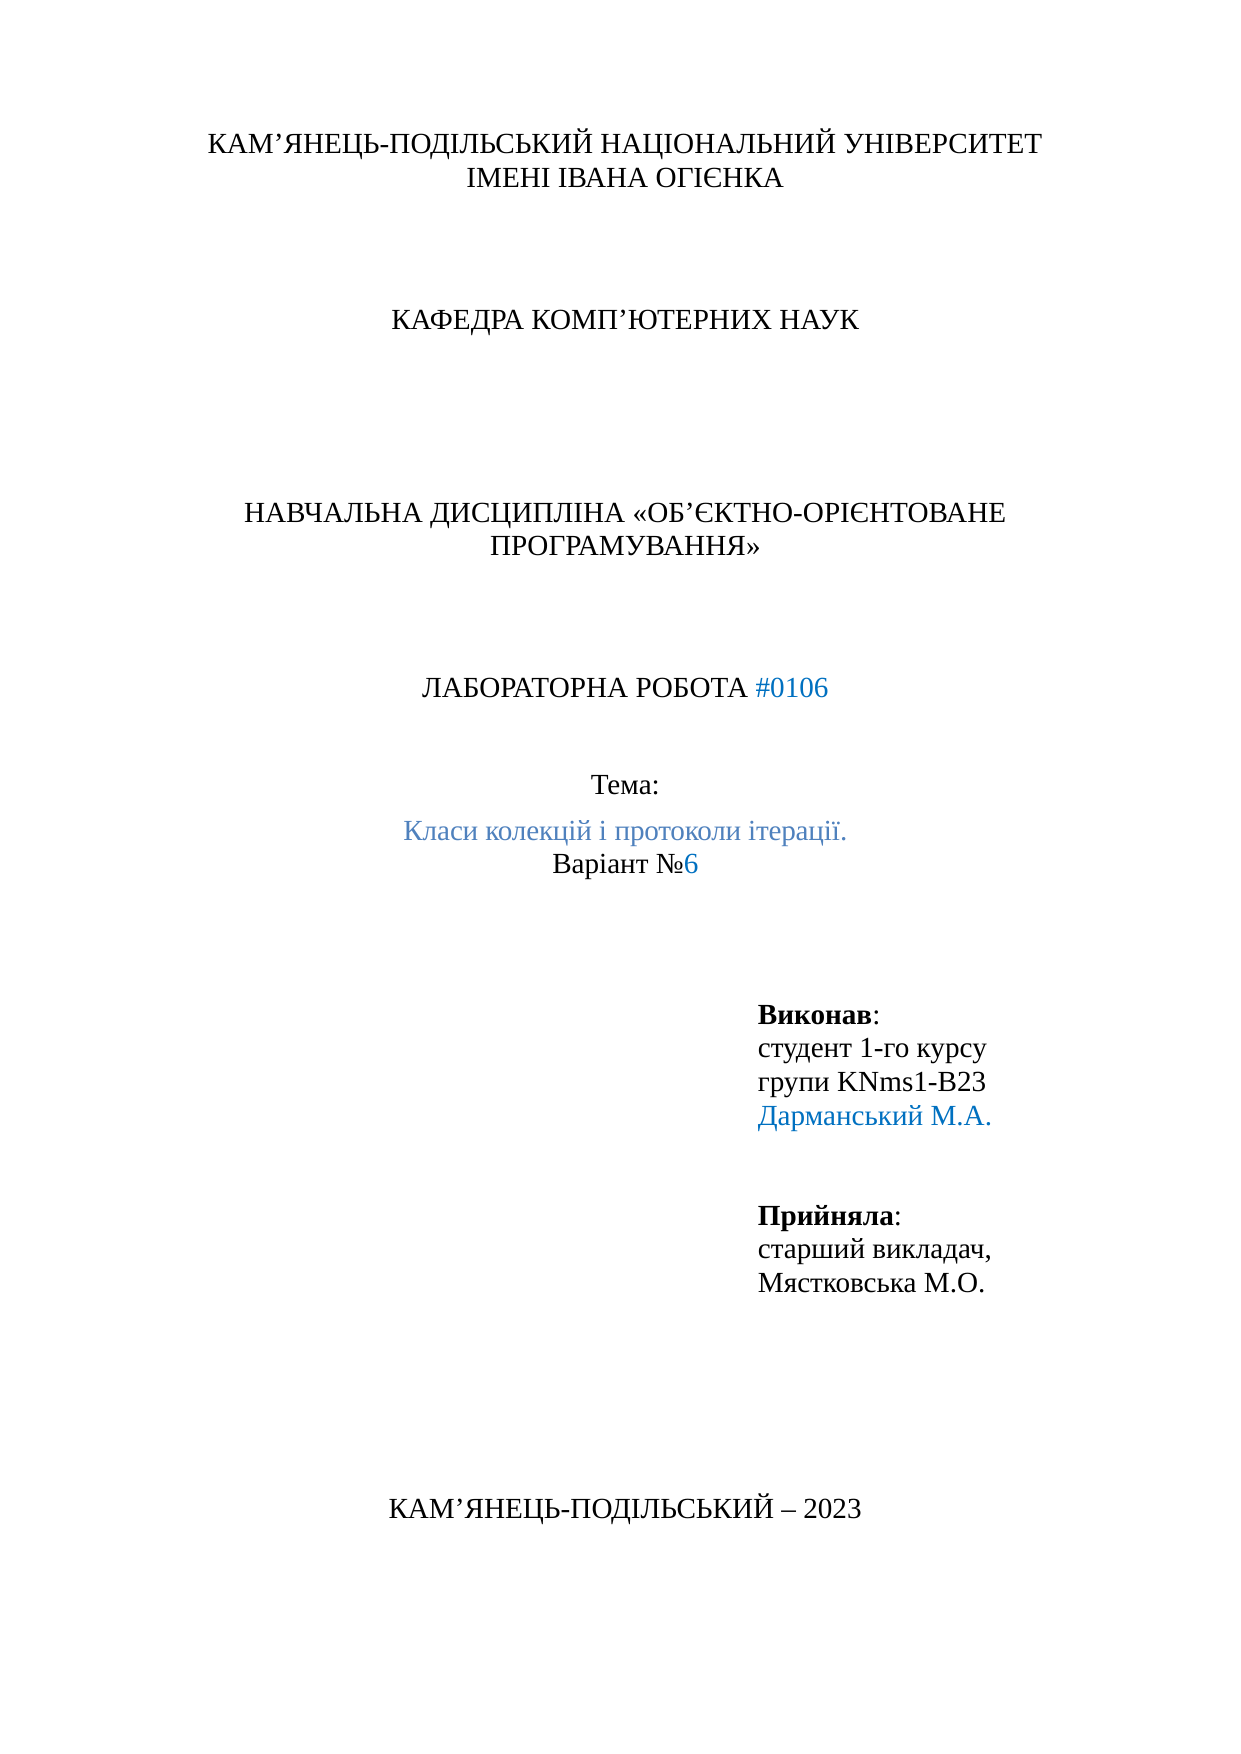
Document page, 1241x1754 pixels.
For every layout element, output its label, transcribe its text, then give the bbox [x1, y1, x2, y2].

text Класи колекцій і протоколи ітерації. [137, 813, 1112, 846]
text ЛАБОРАТОРНА РОБОТА #0106 [137, 671, 1112, 704]
text Виконав: студент 1-го курсу групи KNms1-B23 Дарманський М.А. [758, 997, 1112, 1131]
text Прийняла: старший викладач, Мястковська М.О. [758, 1198, 1112, 1299]
text Навчальна дисципліна «Об’єктно-орієнтоване програмування» [137, 495, 1112, 562]
text Варіант №6 [137, 846, 1112, 880]
text КАФЕДРА КОМП’ЮТЕРНИХ НАУК [137, 302, 1112, 336]
text Тема: [137, 767, 1112, 800]
text Кам’янець-Подільський – 2023 [137, 1491, 1112, 1524]
text Кам’янець-Подільський національний університет імені Івана Огієнка [137, 126, 1112, 193]
